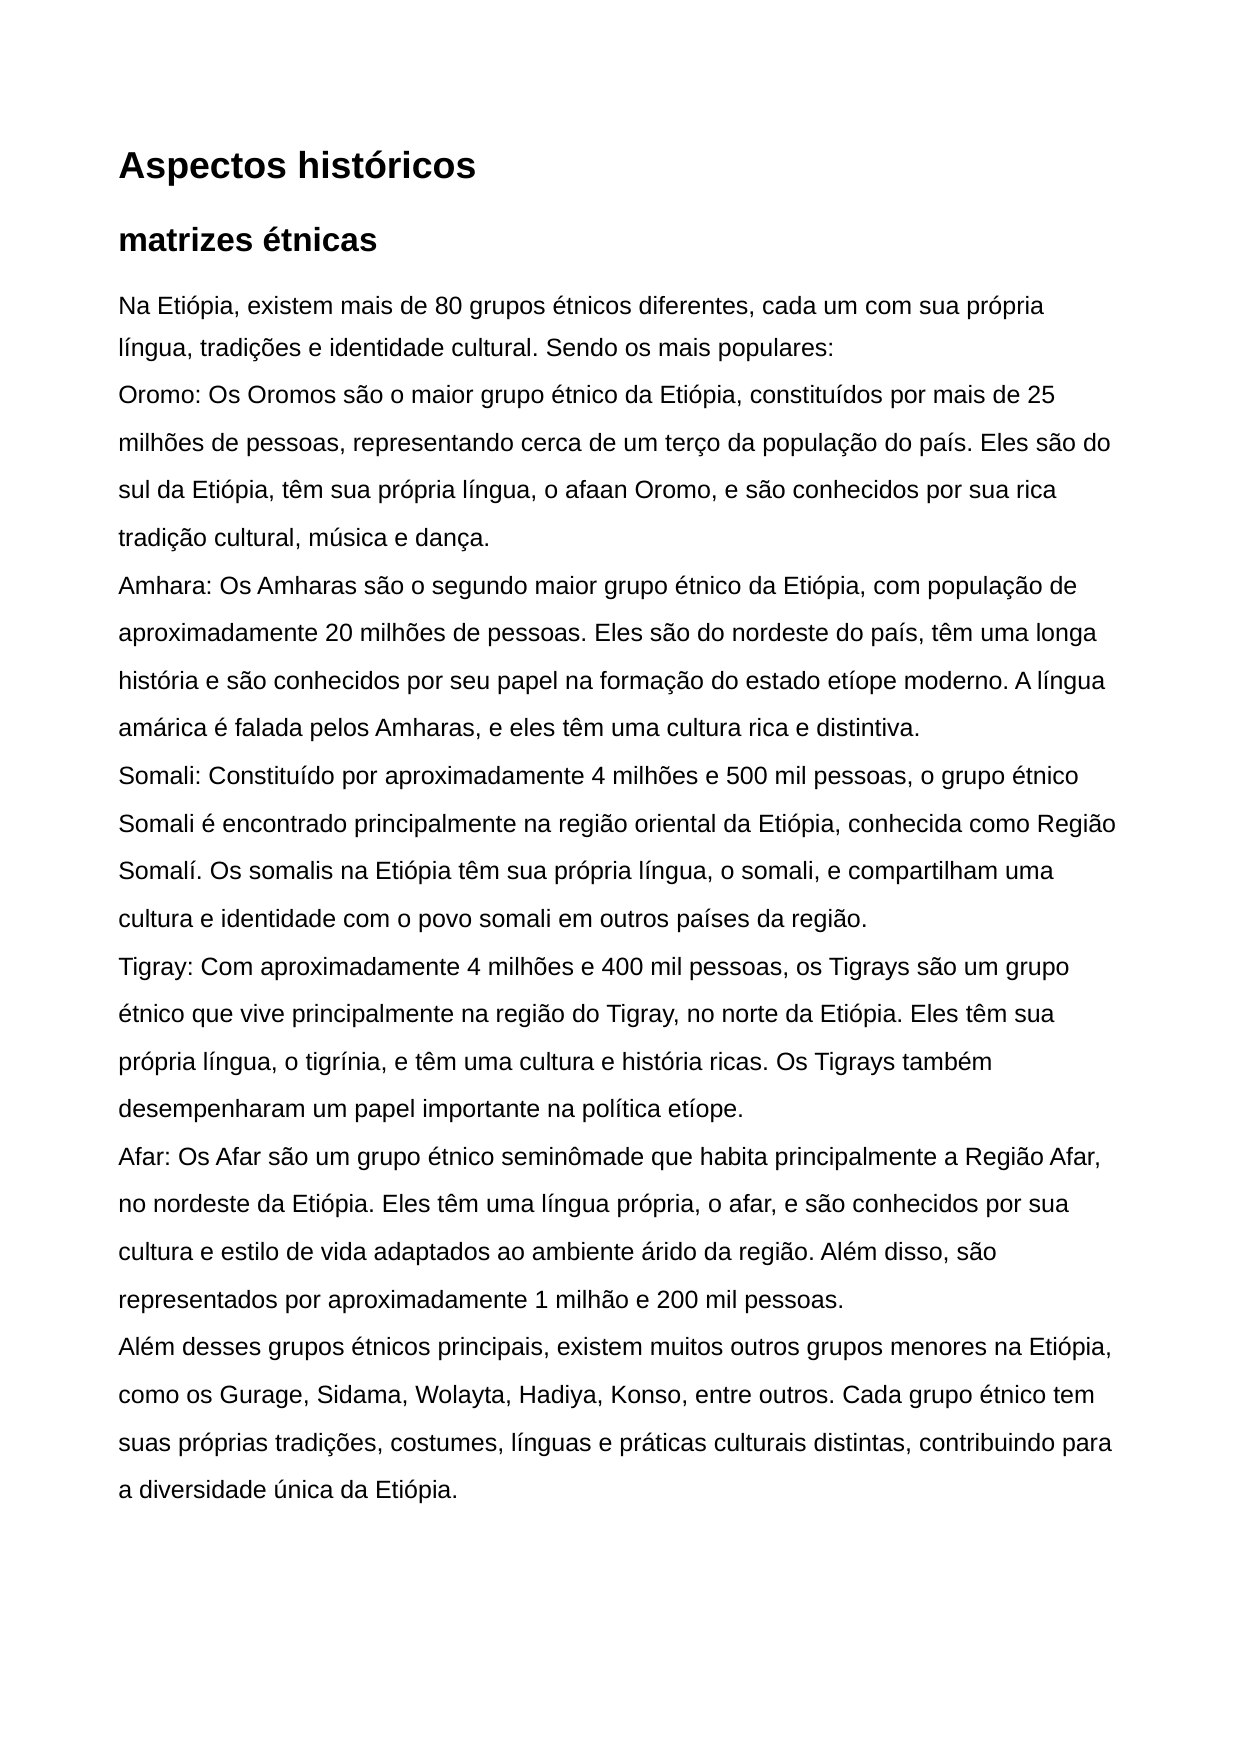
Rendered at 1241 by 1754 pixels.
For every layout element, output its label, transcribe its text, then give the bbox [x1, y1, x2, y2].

subtitle língua, tradições e identidade cultural. Sendo os mais populares: [118, 333, 1122, 361]
subtitle Tigray: Com aproximadamente 4 milhões e 400 mil pessoas, os Tigrays são um grupo [118, 951, 1122, 980]
subtitle Somali é encontrado principalmente na região oriental da Etiópia, conhecida como Região [118, 809, 1122, 837]
subtitle como os Gurage, Sidama, Wolayta, Hadiya, Konso, entre outros. Cada grupo étnico tem [118, 1380, 1122, 1409]
subtitle matrizes étnicas [118, 219, 1122, 258]
subtitle no nordeste da Etiópia. Eles têm uma língua própria, o afar, e são conhecidos por sua [118, 1189, 1122, 1218]
subtitle Afar: Os Afar são um grupo étnico seminômade que habita principalmente a Região Afar, [118, 1142, 1122, 1171]
subtitle representados por aproximadamente 1 milhão e 200 mil pessoas. [118, 1285, 1122, 1313]
subtitle cultura e identidade com o povo somali em outros países da região. [118, 904, 1122, 933]
subtitle Amhara: Os Amharas são o segundo maior grupo étnico da Etiópia, com população de [118, 571, 1122, 599]
subtitle Somalí. Os somalis na Etiópia têm sua própria língua, o somali, e compartilham uma [118, 856, 1122, 885]
subtitle Somali: Constituído por aproximadamente 4 milhões e 500 mil pessoas, o grupo étnico [118, 761, 1122, 790]
subtitle étnico que vive principalmente na região do Tigray, no norte da Etiópia. Eles têm sua [118, 999, 1122, 1028]
subtitle amárica é falada pelos Amharas, e eles têm uma cultura rica e distintiva. [118, 713, 1122, 742]
subtitle milhões de pessoas, representando cerca de um terço da população do país. Eles são do [118, 428, 1122, 457]
subtitle aproximadamente 20 milhões de pessoas. Eles são do nordeste do país, têm uma longa [118, 618, 1122, 647]
subtitle suas próprias tradições, costumes, línguas e práticas culturais distintas, contribuindo para [118, 1427, 1122, 1456]
subtitle tradição cultural, música e dança. [118, 523, 1122, 552]
subtitle Oromo: Os Oromos são o maior grupo étnico da Etiópia, constituídos por mais de 25 [118, 380, 1122, 409]
subtitle a diversidade única da Etiópia. [118, 1475, 1122, 1504]
subtitle Na Etiópia, existem mais de 80 grupos étnicos diferentes, cada um com sua própria [118, 291, 1122, 320]
subtitle história e são conhecidos por seu papel na formação do estado etíope moderno. A língua [118, 666, 1122, 694]
subtitle desempenharam um papel importante na política etíope. [118, 1094, 1122, 1123]
subtitle sul da Etiópia, têm sua própria língua, o afaan Oromo, e são conhecidos por sua rica [118, 475, 1122, 504]
subtitle própria língua, o tigrínia, e têm uma cultura e história ricas. Os Tigrays também [118, 1047, 1122, 1075]
subtitle Aspectos históricos [118, 143, 1122, 186]
subtitle Além desses grupos étnicos principais, existem muitos outros grupos menores na Etiópia, [118, 1332, 1122, 1361]
subtitle cultura e estilo de vida adaptados ao ambiente árido da região. Além disso, são [118, 1237, 1122, 1266]
